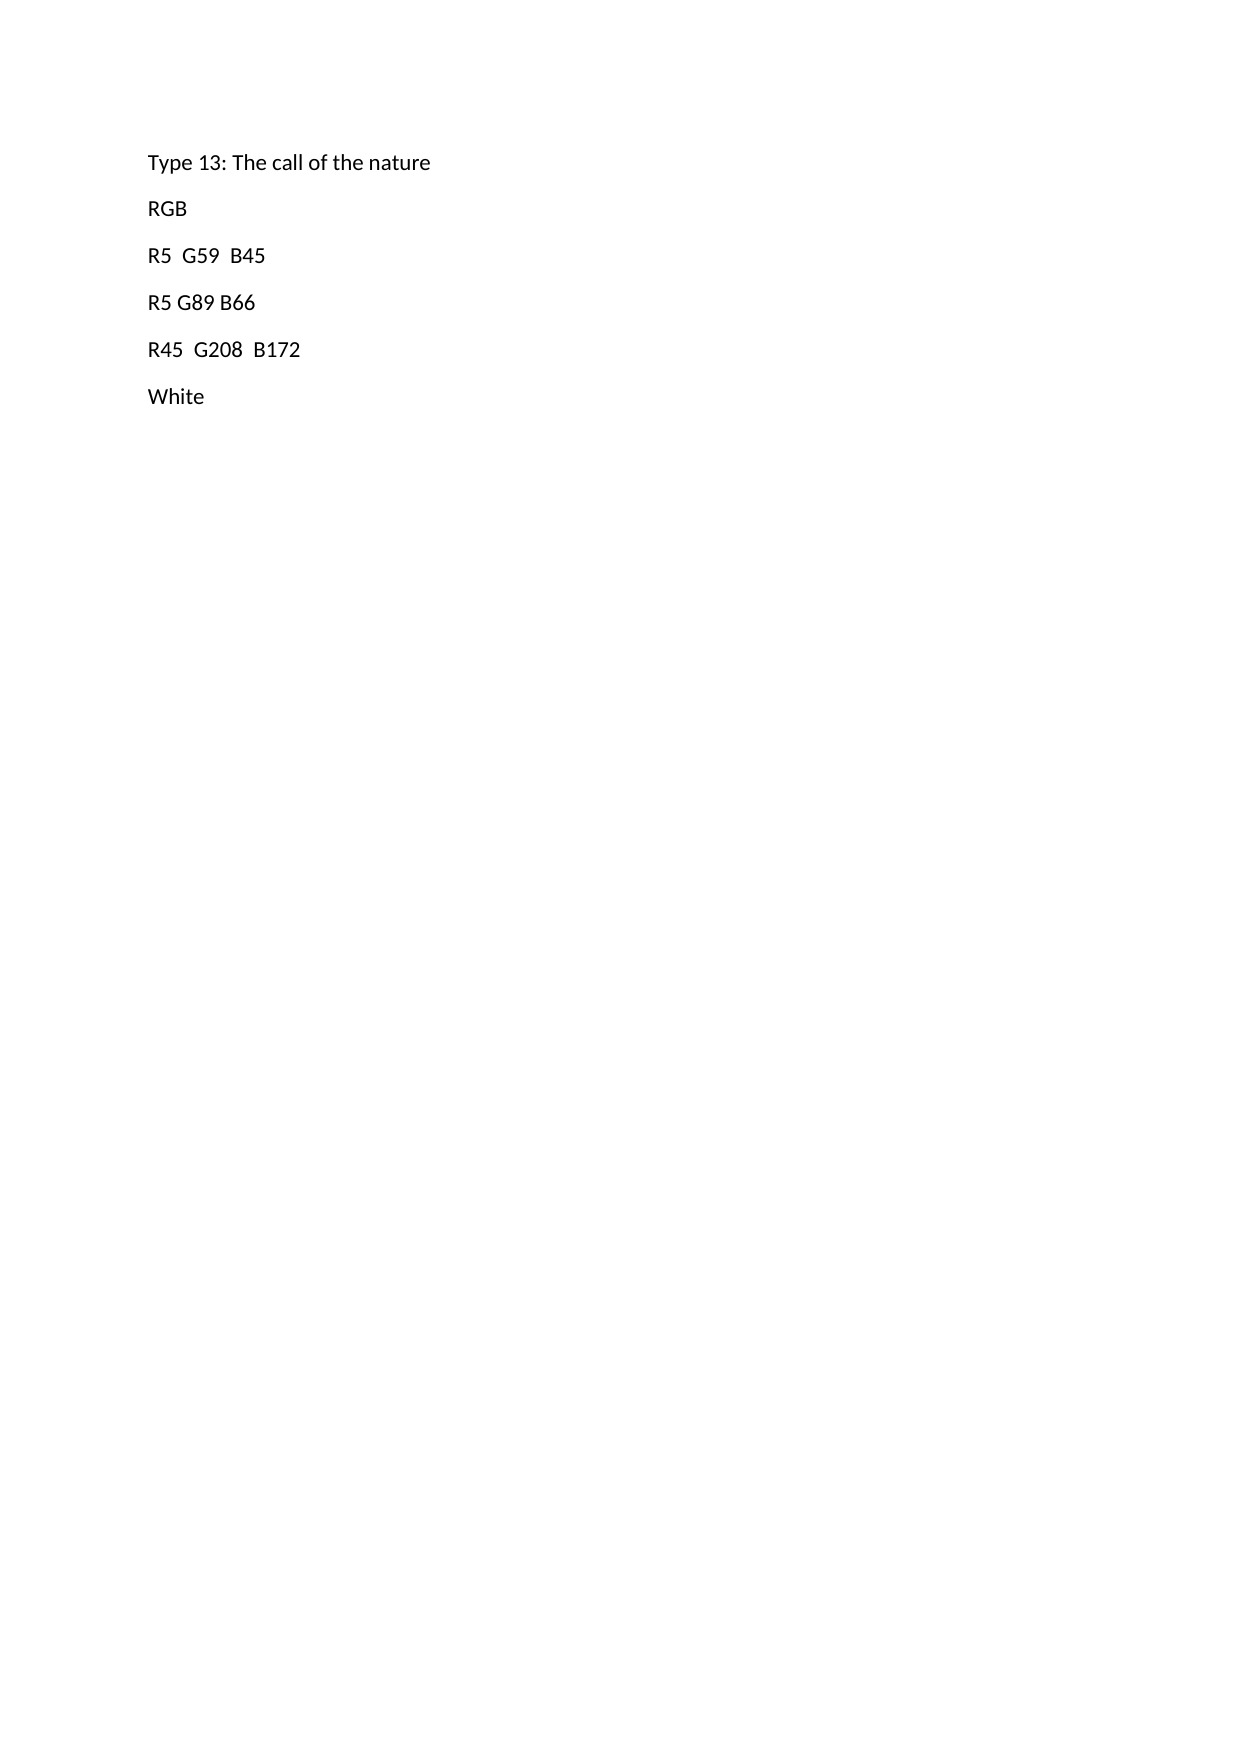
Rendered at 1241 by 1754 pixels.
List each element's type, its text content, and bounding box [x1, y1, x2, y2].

text RGB [148, 194, 1093, 222]
text Type 13: The call of the nature [148, 148, 1093, 176]
text R5 G59 B45 [148, 241, 1093, 269]
text White [148, 382, 1093, 410]
text R5 G89 B66 [148, 288, 1093, 316]
text R45 G208 B172 [148, 335, 1093, 363]
